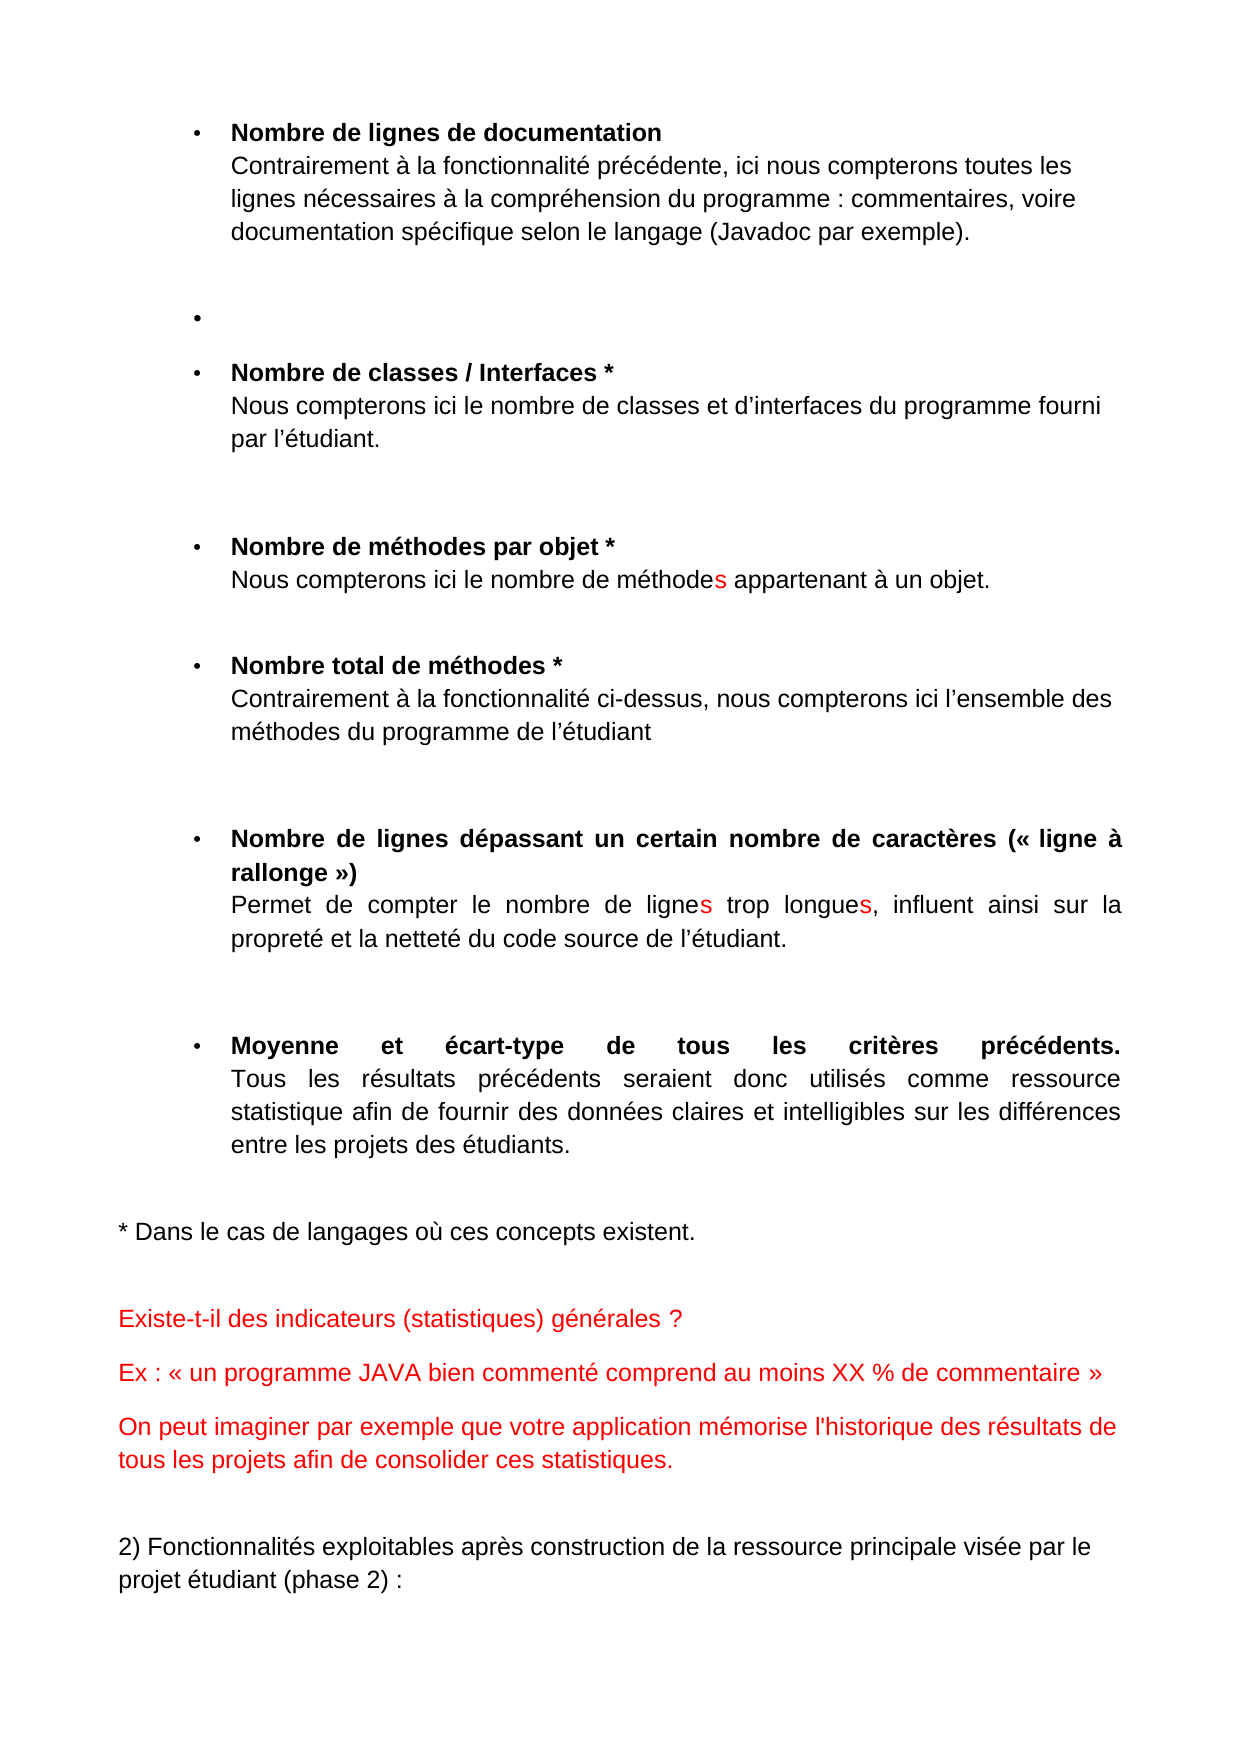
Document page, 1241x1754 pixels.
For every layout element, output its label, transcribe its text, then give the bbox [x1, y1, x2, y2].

text * Dans le cas de langages où ces concepts existent. [118, 1184, 1122, 1279]
text Existe-t-il des indicateurs (statistiques) générales ? [118, 1304, 1122, 1333]
list Nombre de lignes dépassant un certain nombre de caractères (« ligne à rallonge ») Permet de compter le nombre de lignes trop longues, influent ainsi sur la propreté et la netteté du code source de l’étudiant. [193, 824, 1122, 952]
text 2) Fonctionnalités exploitables après construction de la ressource principale visée par le projet étudiant (phase 2) : [118, 1499, 1122, 1593]
list Nombre de lignes de documentation Contrairement à la fonctionnalité précédente, ici nous compterons toutes les lignes nécessaires à la compréhension du programme : commentaires, voire documentation spécifique selon le langage (Javadoc par exemple). [193, 118, 1122, 279]
text On peut imaginer par exemple que votre application mémorise l'historique des résultats de tous les projets afin de consolider ces statistiques. [118, 1412, 1122, 1473]
list Moyenne et écart-type de tous les critères précédents. Tous les résultats précédents seraient donc utilisés comme ressource statistique afin de fournir des données claires et intelligibles sur les différences entre les projets des étudiants. [193, 1031, 1122, 1159]
text Ex : « un programme JAVA bien commenté comprend au moins XX % de commentaire » [118, 1358, 1122, 1387]
list Nombre de classes / Interfaces * Nous compterons ici le nombre de classes et d’interfaces du programme fourni par l’étudiant. [193, 358, 1122, 453]
list Nombre total de méthodes * Contrairement à la fonctionnalité ci-dessus, nous compterons ici l’ensemble des méthodes du programme de l’étudiant [193, 651, 1122, 746]
list Nombre de méthodes par objet * Nous compterons ici le nombre de méthodes appartenant à un objet. [193, 532, 1122, 626]
